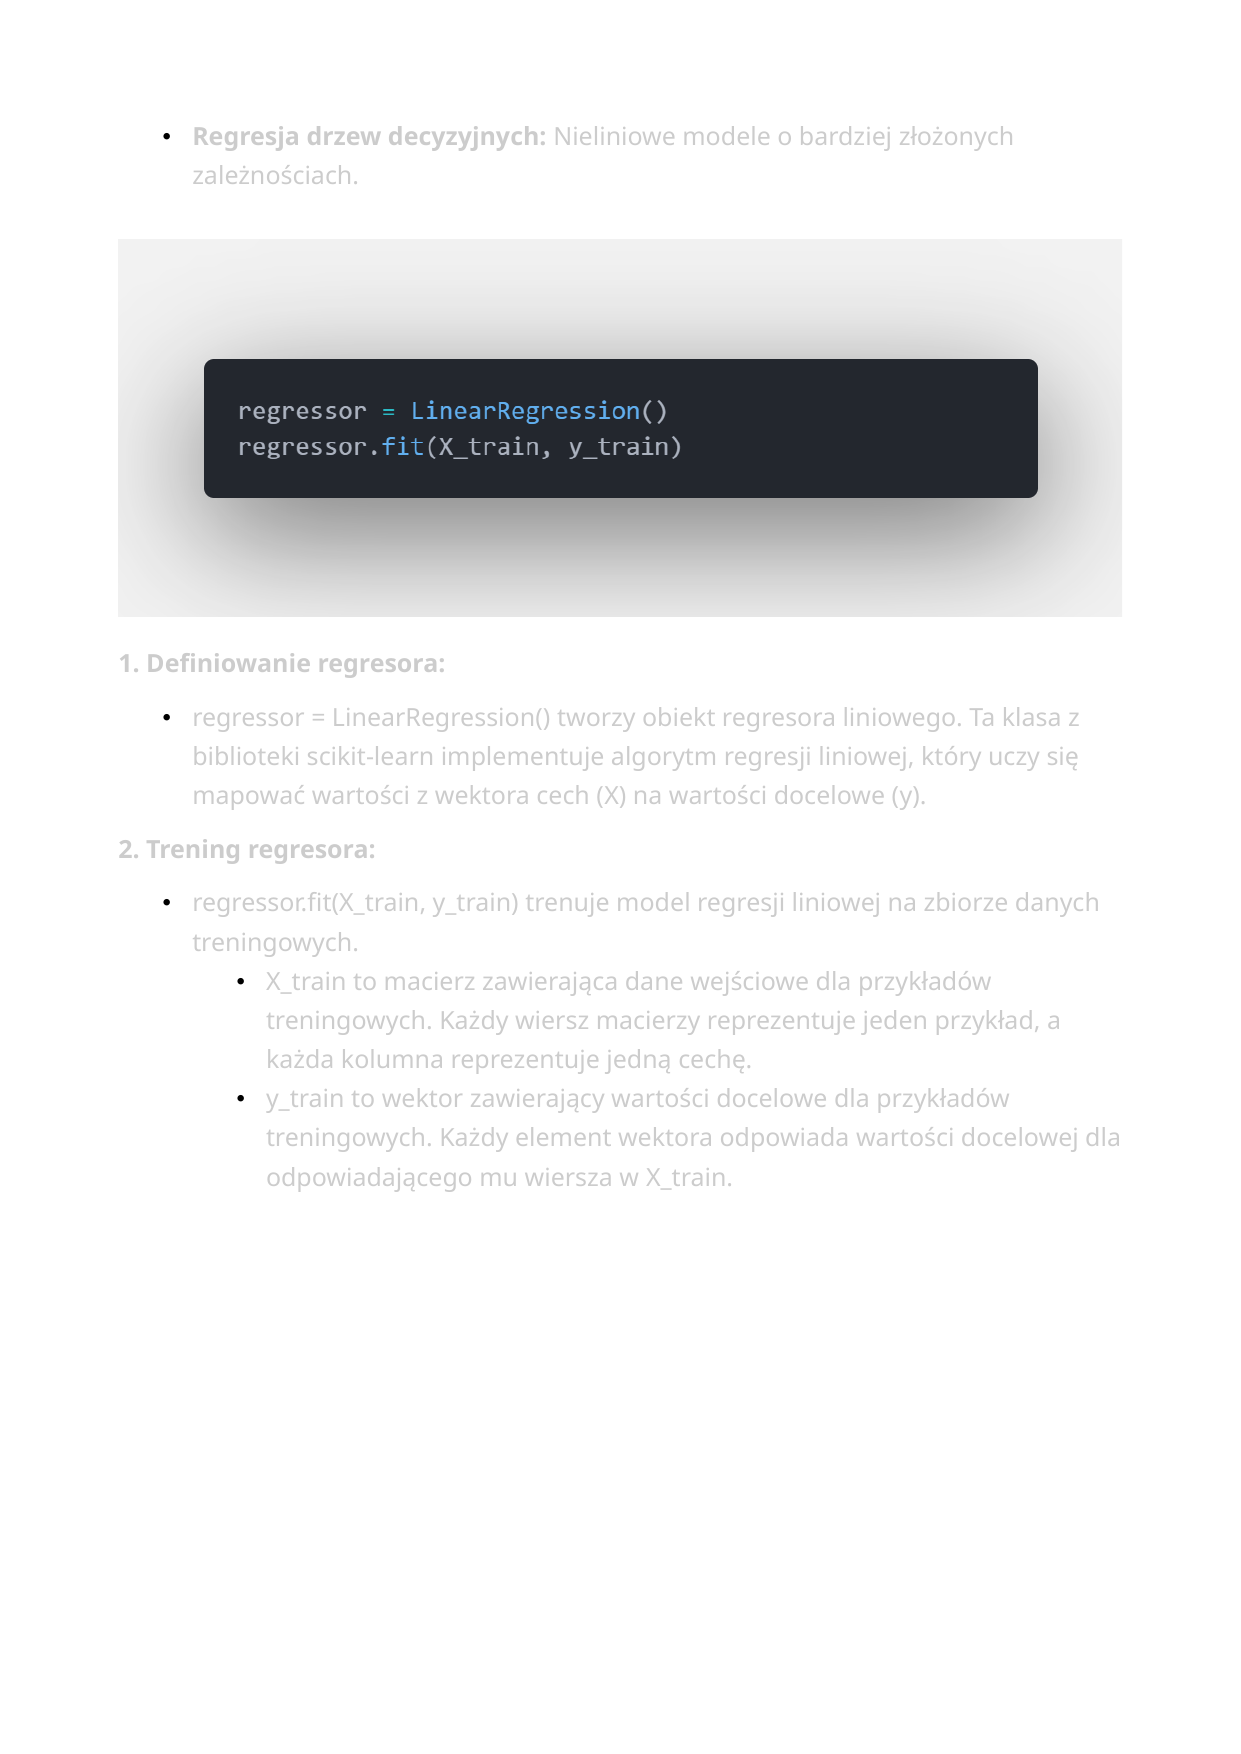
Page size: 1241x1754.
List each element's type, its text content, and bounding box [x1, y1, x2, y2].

list y_train to wektor zawierający wartości docelowe dla przykładów treningowych. Każdy element wektora odpowiada wartości docelowej dla odpowiadającego mu wiersza w X_train. [236, 1081, 1122, 1193]
list Regresja drzew decyzyjnych: Nieliniowe modele o bardziej złożonych zależnościach. [162, 118, 1122, 191]
list regressor = LinearRegression() tworzy obiekt regresora liniowego. Ta klasa z biblioteki scikit-learn implementuje algorytm regresji liniowej, który uczy się mapować wartości z wektora cech (X) na wartości docelowe (y). [162, 699, 1122, 812]
text 2. Trening regresora: [118, 831, 1122, 865]
list X_train to macierz zawierająca dane wejściowe dla przykładów treningowych. Każdy wiersz macierzy reprezentuje jeden przykład, a każda kolumna reprezentuje jedną cechę. [236, 963, 1122, 1076]
picture [118, 239, 1123, 617]
list regressor.fit(X_train, y_train) trenuje model regresji liniowej na zbiorze danych treningowych. [162, 885, 1122, 958]
text 1. Definiowanie regresora: [118, 645, 1122, 679]
